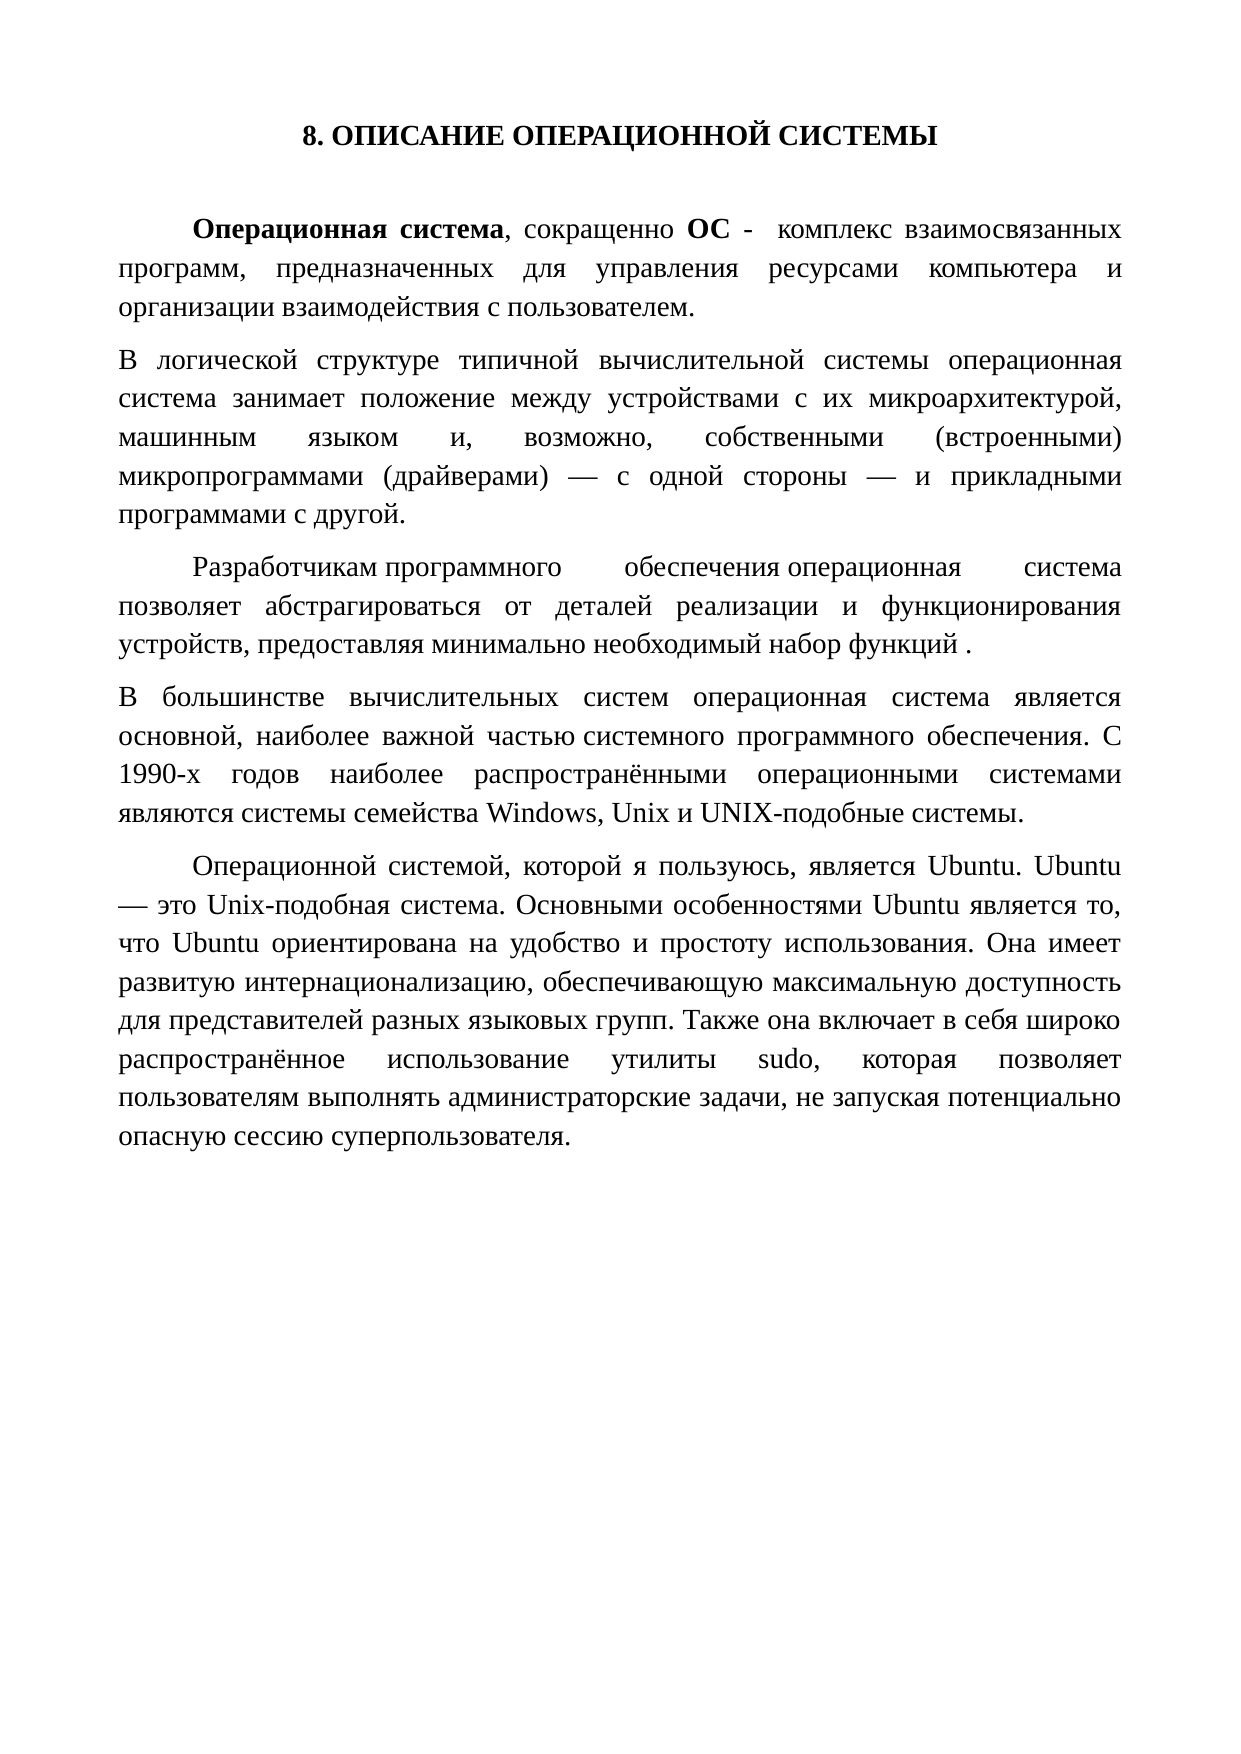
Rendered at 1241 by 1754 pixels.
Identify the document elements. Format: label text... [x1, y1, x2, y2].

text Разработчикам программного обеспечения операционная система позволяет абстрагироваться от деталей реализации и функционирования устройств, предоставляя минимально необходимый набор функций . [118, 549, 1122, 660]
text В логической структуре типичной вычислительной системы операционная система занимает положение между устройствами с их микроархитектурой, машинным языком и, возможно, собственными (встроенными) микропрограммами (драйверами) — с одной стороны — и прикладными программами с другой. [118, 342, 1122, 530]
subtitle 8. Описание Операционной системы [118, 118, 1122, 152]
text Операционной системой, которой я пользуюсь, является Ubuntu. Ubuntu — это Unix-подобная система. Основными особенностями Ubuntu является то, что Ubuntu ориентирована на удобство и простоту использования. Она имеет развитую интернационализацию, обеспечивающую максимальную доступность для представителей разных языковых групп. Также она включает в себя широко распространённое использование утилиты sudo, которая позволяет пользователям выполнять администраторские задачи, не запуская потенциально опасную сессию суперпользователя. [118, 848, 1122, 1152]
text Операционная система, сокращенно ОС - комплекс взаимосвязанных программ, предназначенных для управления ресурсами компьютера и организации взаимодействия с пользователем. [118, 212, 1122, 322]
text В большинстве вычислительных систем операционная система является основной, наиболее важной частью системного программного обеспечения. С 1990-х годов наиболее распространёнными операционными системами являются системы семейства Windows, Unix и UNIX-подобные системы. [118, 679, 1122, 829]
